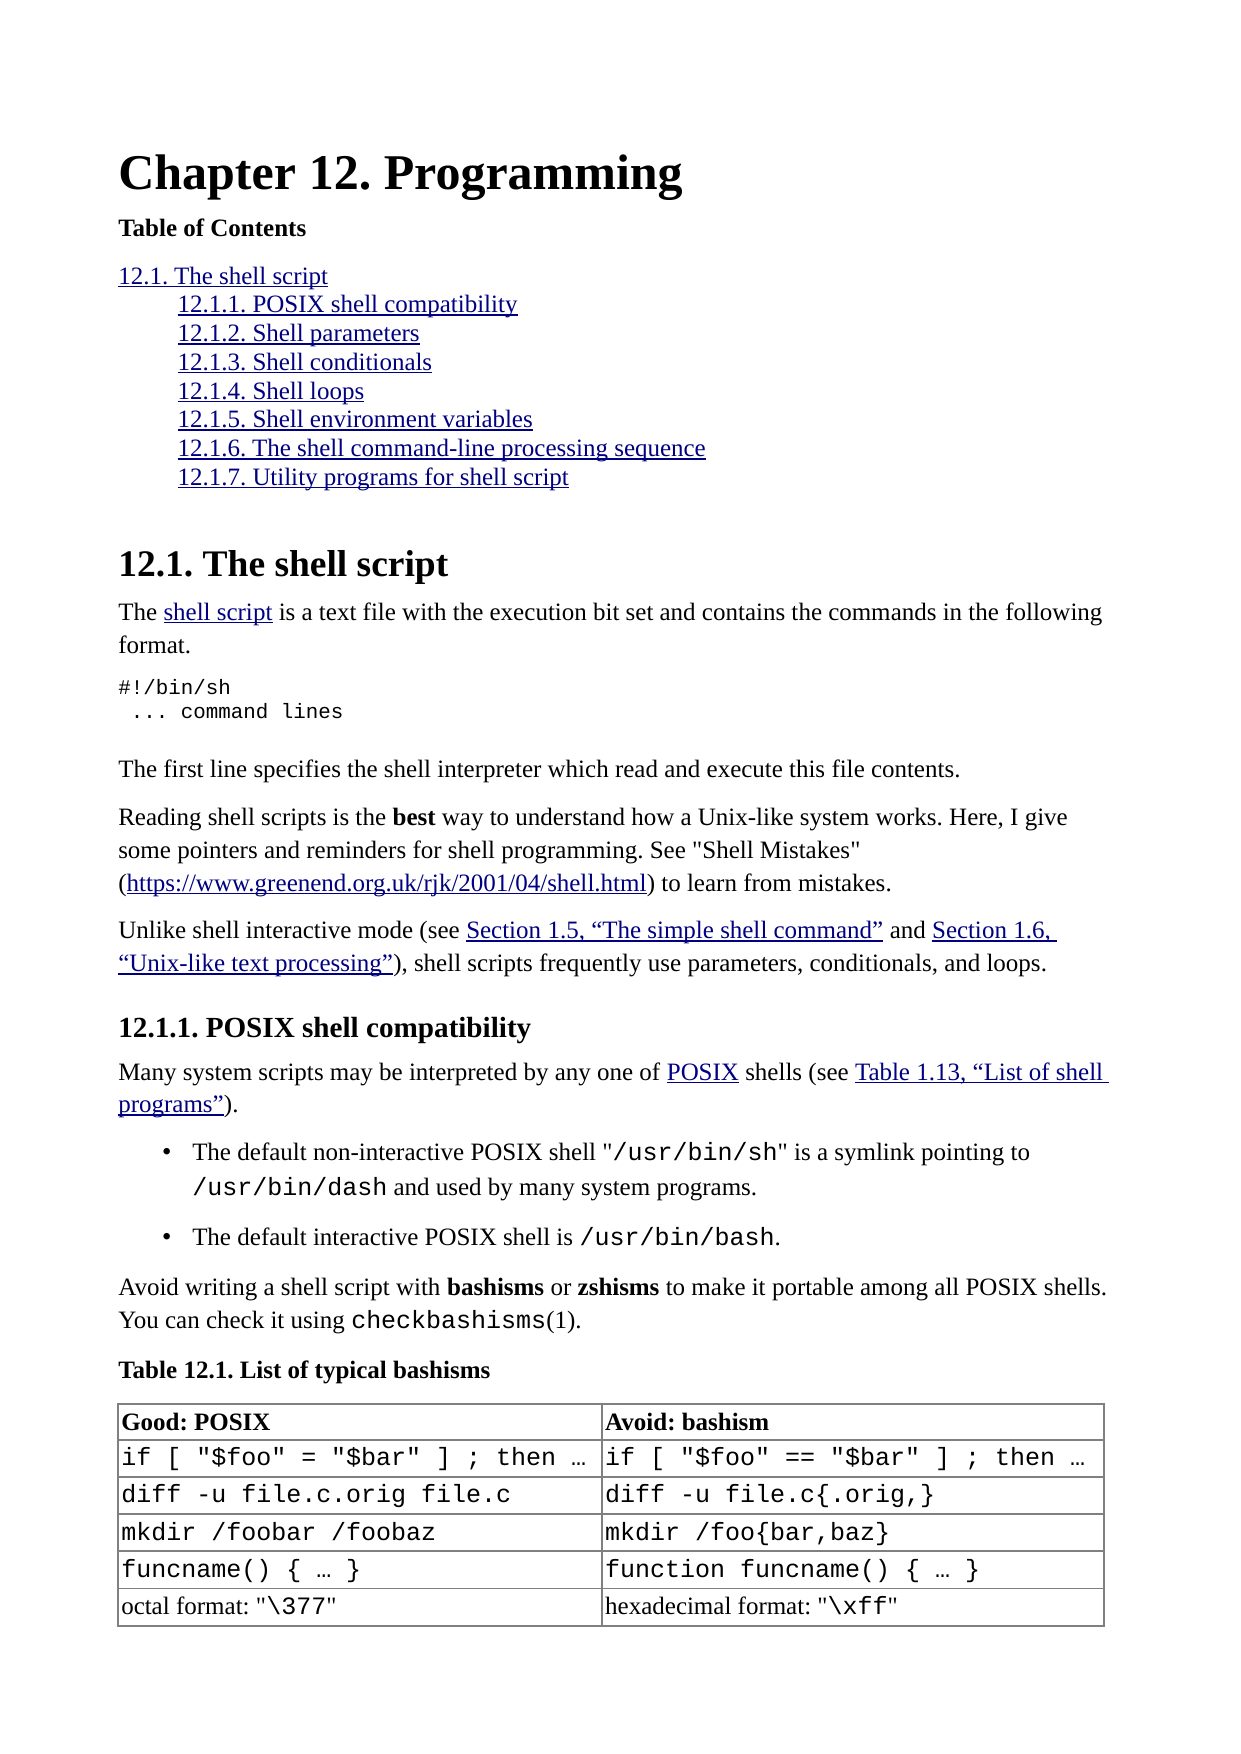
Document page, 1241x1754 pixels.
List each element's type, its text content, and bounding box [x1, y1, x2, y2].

text #!/bin/sh [118, 677, 1122, 701]
subtitle 12.1.1. POSIX shell compatibility [118, 1011, 1122, 1044]
subtitle 12.1.2. Shell parameters [177, 318, 1122, 347]
table_cell mkdir /foobar /foobaz [119, 1515, 601, 1550]
table_header Avoid: bashism [603, 1405, 1103, 1439]
subtitle 12.1. The shell script [118, 261, 1122, 289]
subtitle Chapter 12. Programming [118, 143, 1122, 201]
table_cell diff -u file.c{.orig,} [603, 1478, 1103, 1513]
text Reading shell scripts is the best way to understand how a Unix-like system works. Here, I give some pointers and reminders for shell programming. See "Shell Mistakes" (https://www.greenend.org.uk/rjk/2001/04/shell.html) to learn from mistakes. [118, 802, 1122, 896]
subtitle 12.1.7. Utility programs for shell script [177, 462, 1122, 491]
text The shell script is a text file with the execution bit set and contains the commands in the following format. [118, 597, 1122, 658]
table_cell function funcname() { … } [603, 1552, 1103, 1587]
text Avoid writing a shell script with bashisms or zshisms to make it portable among all POSIX shells. You can check it using checkbashisms(1). [118, 1272, 1122, 1336]
table_cell if [ "$foo" = "$bar" ] ; then … [119, 1441, 601, 1476]
table_cell if [ "$foo" == "$bar" ] ; then … [603, 1441, 1103, 1476]
subtitle 12.1.3. Shell conditionals [177, 347, 1122, 376]
list The default non-interactive POSIX shell "/usr/bin/sh" is a symlink pointing to /usr/bin/dash and used by many system programs. [162, 1137, 1122, 1203]
subtitle 12.1.4. Shell loops [177, 376, 1122, 404]
table_header Good: POSIX [119, 1405, 601, 1439]
text The first line specifies the shell interpreter which read and execute this file contents. [118, 754, 1122, 783]
text Unlike shell interactive mode (see Section 1.5, “The simple shell command” and Section 1.6, “Unix-like text processing”), shell scripts frequently use parameters, conditionals, and loops. [118, 915, 1122, 977]
table_cell funcname() { … } [119, 1552, 601, 1587]
subtitle 12.1.1. POSIX shell compatibility [177, 289, 1122, 318]
table_cell diff -u file.c.orig file.c [119, 1478, 601, 1513]
table_cell octal format: "\377" [119, 1589, 601, 1624]
subtitle 12.1.5. Shell environment variables [177, 404, 1122, 433]
list The default interactive POSIX shell is /usr/bin/bash. [162, 1222, 1122, 1253]
text ... command lines [118, 701, 1122, 724]
table_cell hexadecimal format: "\xff" [603, 1589, 1103, 1624]
text Table of Contents [118, 213, 1122, 242]
text Table 12.1. List of typical bashisms [118, 1355, 1122, 1384]
subtitle 12.1. The shell script [118, 541, 1122, 584]
table_cell mkdir /foo{bar,baz} [603, 1515, 1103, 1550]
text Many system scripts may be interpreted by any one of POSIX shells (see Table 1.13, “List of shell programs”). [118, 1057, 1122, 1118]
subtitle 12.1.6. The shell command-line processing sequence [177, 433, 1122, 462]
